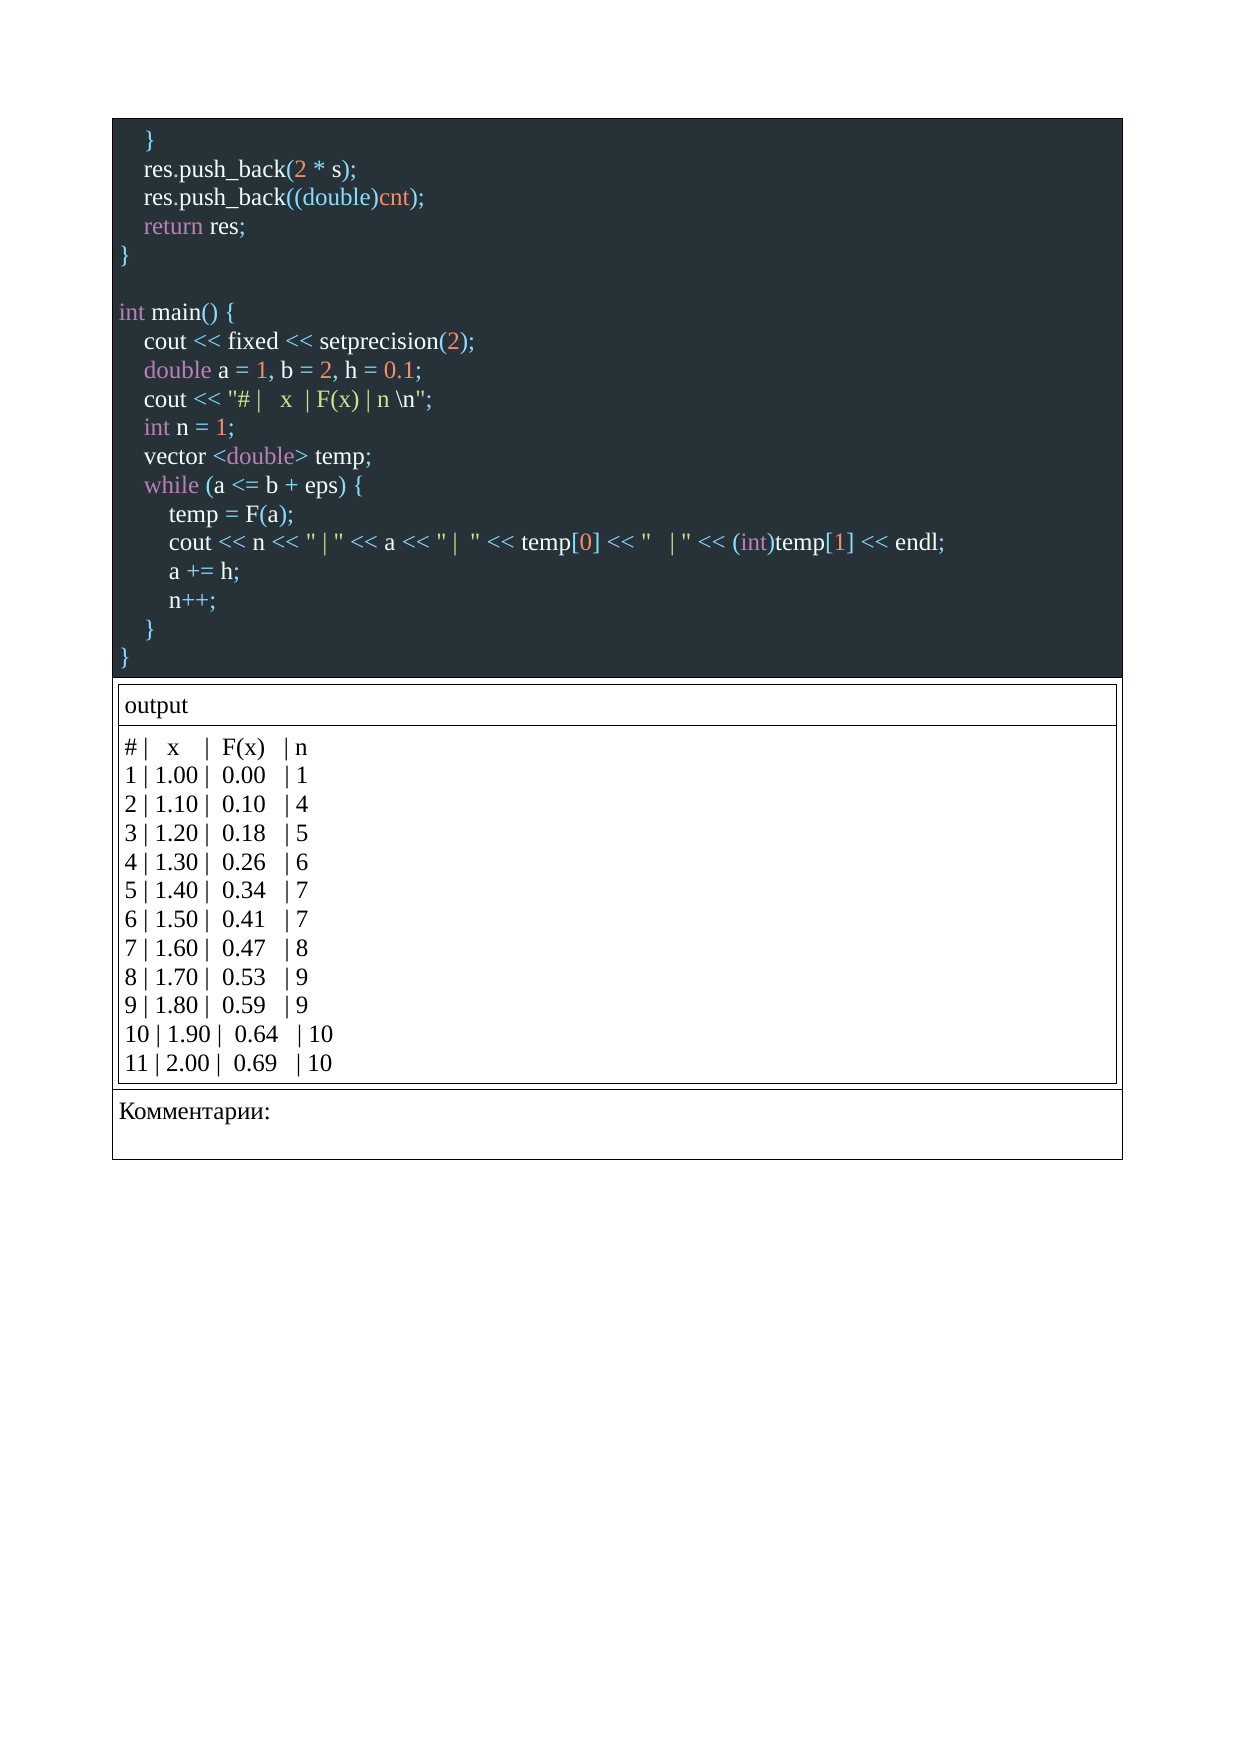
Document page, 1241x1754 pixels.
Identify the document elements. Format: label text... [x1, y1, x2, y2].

table_cell Комментарии: [113, 1090, 1122, 1159]
table_cell } res.push_back(2 * s); res.push_back((double)cnt); return res; } int main() { cout << fixed << setprecision(2); double a = 1, b = 2, h = 0.1; cout << "# | x | F(x) | n \n"; int n = 1; vector <double> temp; while (a <= b + eps) { temp = F(a); cout << n << " | " << a << " | " << temp[0] << " | " << (int)temp[1] << endl; a += h; n++; } } [113, 119, 1122, 677]
table_cell [113, 678, 1122, 1089]
table_header output [119, 685, 1116, 725]
table_cell # | x | F(x) | n 1 | 1.00 | 0.00 | 1 2 | 1.10 | 0.10 | 4 3 | 1.20 | 0.18 | 5 4 | 1.30 | 0.26 | 6 5 | 1.40 | 0.34 | 7 6 | 1.50 | 0.41 | 7 7 | 1.60 | 0.47 | 8 8 | 1.70 | 0.53 | 9 9 | 1.80 | 0.59 | 9 10 | 1.90 | 0.64 | 10 11 | 2.00 | 0.69 | 10 [119, 726, 1116, 1082]
